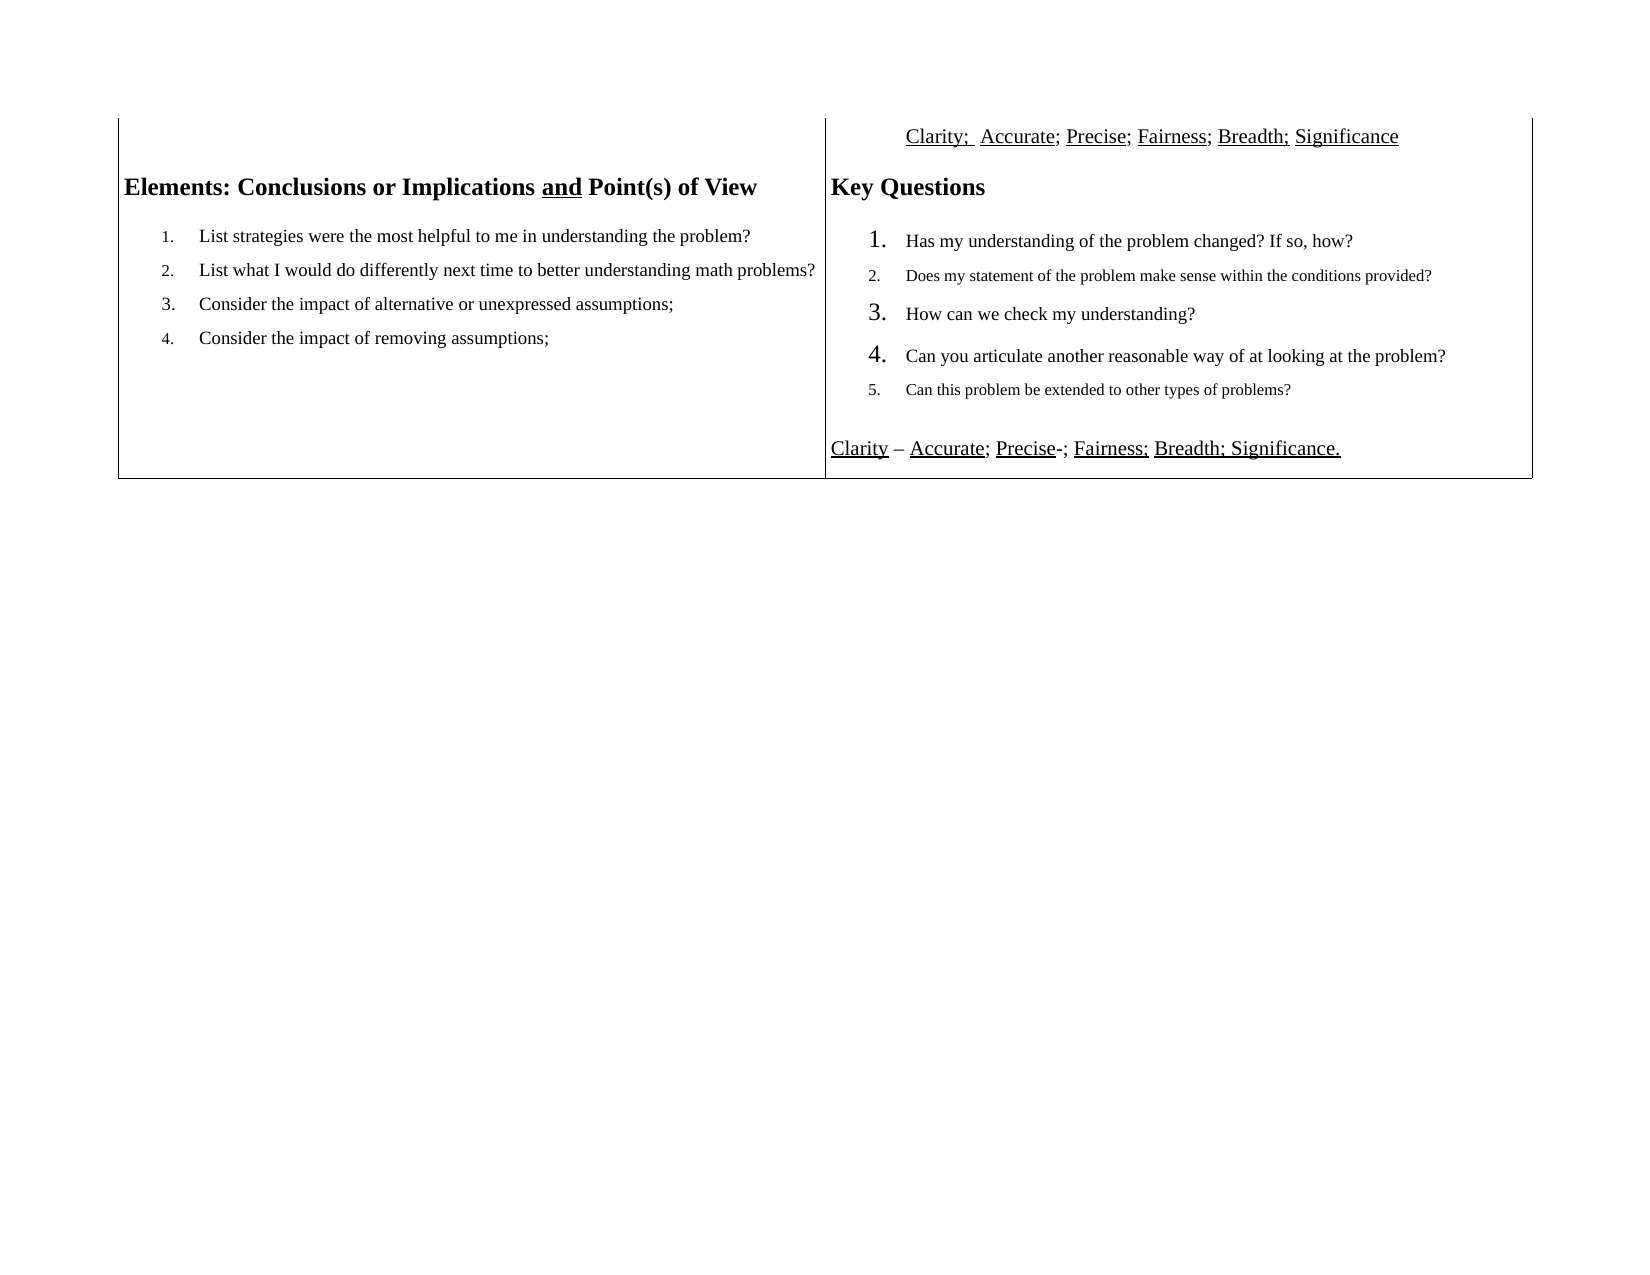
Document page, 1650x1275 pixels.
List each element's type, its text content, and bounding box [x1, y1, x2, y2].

table_cell Has my understanding of the problem changed? If so, how? Does my statement of the problem make sense within the conditions provided? How can we check my understanding? Can you articulate another reasonable way of at looking at the problem? Can this problem be extended to other types of problems? Clarity – Accurate; Precise-; Fairness; Breadth; Significance. [826, 219, 1532, 478]
table_cell Elements: Conclusions or Implications and Point(s) of View [119, 166, 825, 219]
table_cell [119, 118, 825, 166]
table_cell Clarity; Accurate; Precise; Fairness; Breadth; Significance [826, 118, 1532, 166]
table_cell Key Questions [826, 166, 1532, 219]
table_cell List strategies were the most helpful to me in understanding the problem? List what I would do differently next time to better understanding math problems? Consider the impact of alternative or unexpressed assumptions; Consider the impact of removing assumptions; [119, 219, 825, 478]
